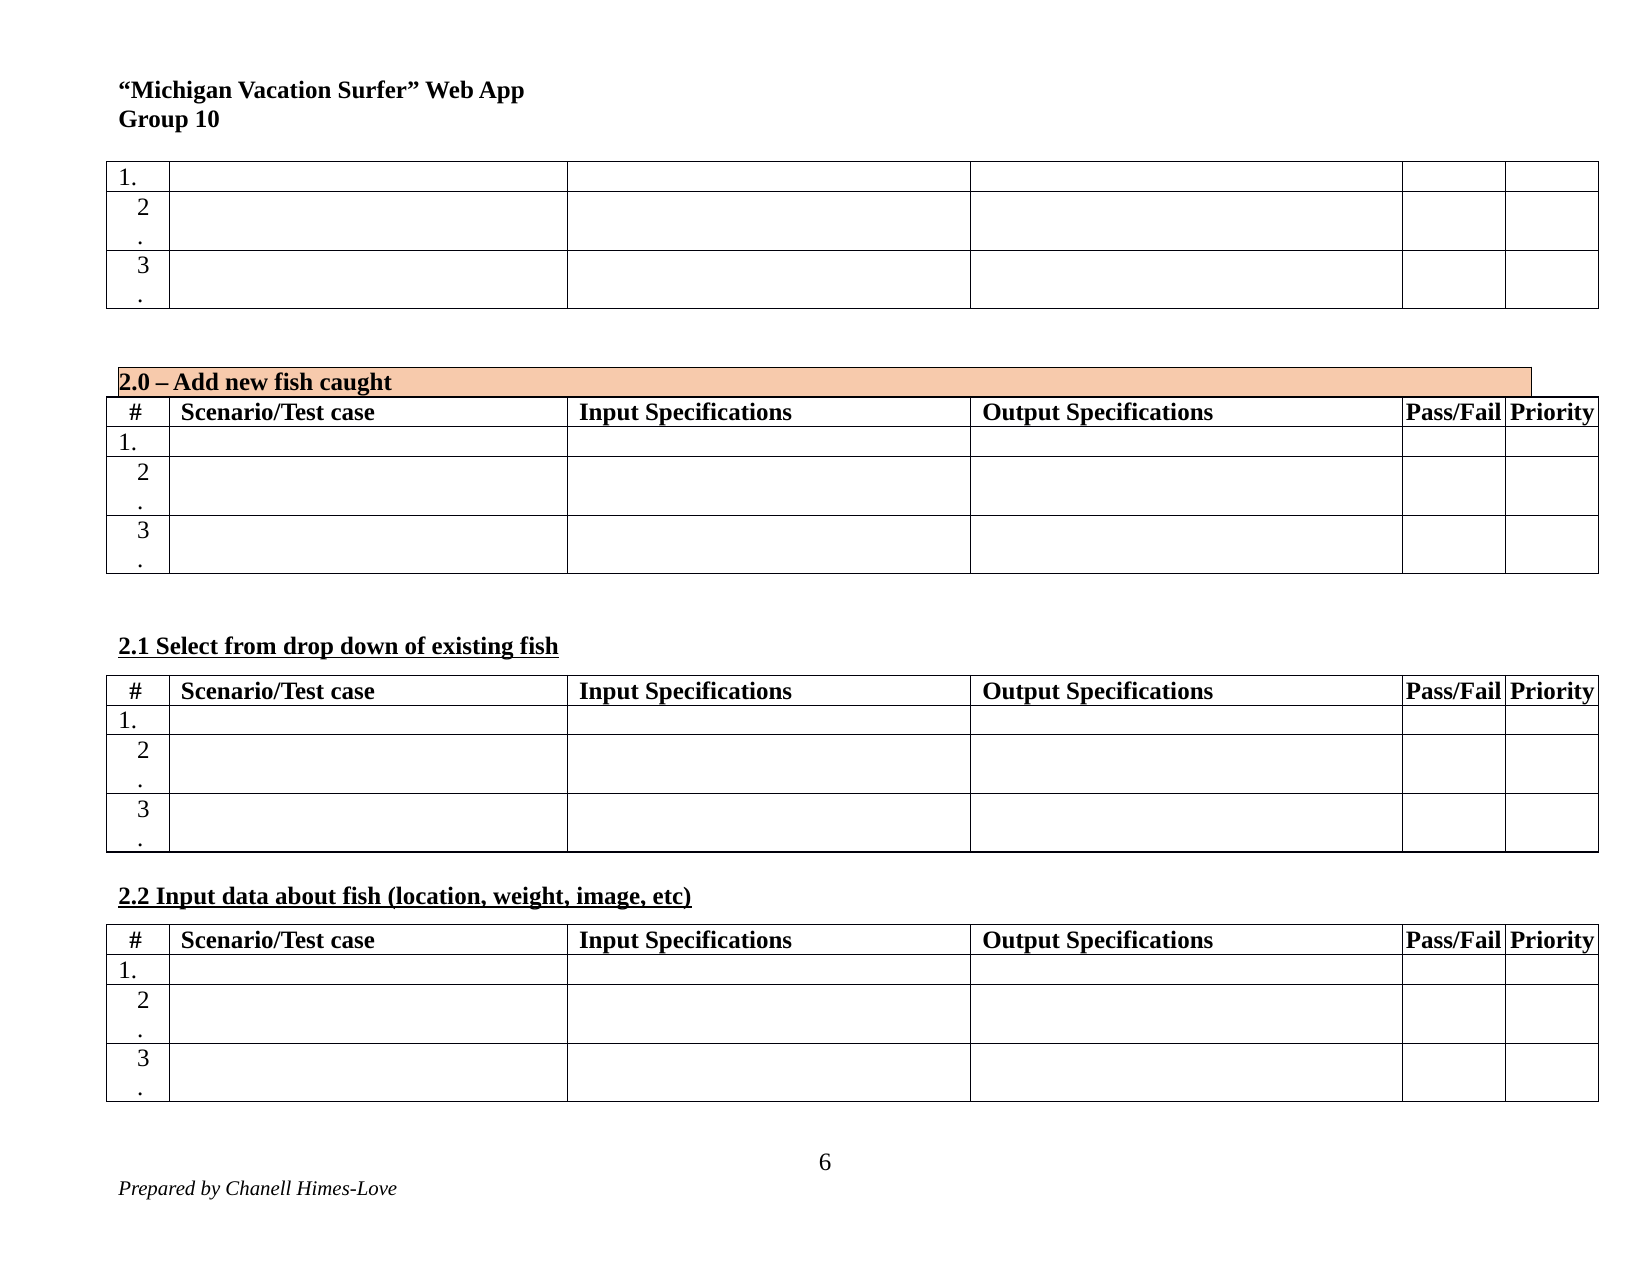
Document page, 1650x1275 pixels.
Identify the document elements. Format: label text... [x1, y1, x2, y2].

table_cell [107, 427, 169, 456]
table_cell [170, 955, 567, 984]
table_cell [107, 985, 169, 1042]
table_cell [1403, 735, 1505, 793]
table_cell [971, 192, 1402, 249]
table_cell [971, 516, 1402, 573]
table_cell [568, 955, 970, 984]
table_cell [1506, 794, 1598, 851]
table_cell [971, 162, 1402, 191]
table_header Input Specifications [568, 925, 970, 954]
table_cell [1506, 735, 1598, 793]
table_cell [971, 735, 1402, 793]
table_cell [971, 955, 1402, 984]
table_cell [107, 251, 169, 308]
table_cell [1506, 1044, 1598, 1101]
table_cell [170, 1044, 567, 1101]
table_cell [1403, 162, 1505, 191]
table_header Output Specifications [971, 676, 1402, 704]
table_cell [1403, 251, 1505, 308]
table_cell [170, 162, 567, 191]
table_header Priority [1506, 398, 1598, 426]
table_header # [107, 676, 169, 704]
table_cell [170, 706, 567, 734]
table_header Priority [1506, 925, 1598, 954]
table_header Input Specifications [568, 676, 970, 704]
table_cell [1506, 706, 1598, 734]
table_cell [568, 794, 970, 851]
table_cell [568, 427, 970, 456]
text 2.2 Input data about fish (location, weight, image, etc) [118, 881, 1532, 910]
table_cell [107, 457, 169, 514]
table_cell [170, 457, 567, 514]
table_header # [107, 925, 169, 954]
list – Add new fish caught [119, 368, 1531, 396]
table_header Pass/Fail [1403, 676, 1505, 704]
table_header Pass/Fail [1403, 398, 1505, 426]
table_header Scenario/Test case [170, 925, 567, 954]
table_cell [568, 162, 970, 191]
table_header # [107, 398, 169, 426]
table_cell [1403, 794, 1505, 851]
table_cell [170, 192, 567, 249]
table_cell [1506, 985, 1598, 1042]
table_cell [170, 427, 567, 456]
table_cell [568, 457, 970, 514]
table_cell [170, 735, 567, 793]
table_cell [1506, 427, 1598, 456]
table_cell [107, 735, 169, 793]
table_cell [1506, 516, 1598, 573]
table_cell [971, 794, 1402, 851]
table_cell [1506, 162, 1598, 191]
table_cell [170, 985, 567, 1042]
table_cell [971, 985, 1402, 1042]
table_cell [107, 955, 169, 984]
table_header Scenario/Test case [170, 676, 567, 704]
table_cell [107, 162, 169, 191]
table_cell [568, 985, 970, 1042]
table_cell [107, 516, 169, 573]
table_cell [1403, 706, 1505, 734]
table_cell [568, 516, 970, 573]
table_cell [1403, 192, 1505, 249]
table_cell [568, 706, 970, 734]
table_cell [170, 251, 567, 308]
table_cell [1403, 955, 1505, 984]
table_header Input Specifications [568, 398, 970, 426]
table_header Scenario/Test case [170, 398, 567, 426]
table_cell [1403, 1044, 1505, 1101]
table_cell [1506, 457, 1598, 514]
table_header Priority [1506, 676, 1598, 704]
table_cell [107, 794, 169, 851]
table_cell [971, 706, 1402, 734]
table_cell [1506, 192, 1598, 249]
table_cell [971, 1044, 1402, 1101]
table_cell [1506, 955, 1598, 984]
table_cell [107, 706, 169, 734]
table_cell [107, 192, 169, 249]
table_cell [568, 735, 970, 793]
text 2.1 Select from drop down of existing fish [118, 632, 1532, 660]
table_header Pass/Fail [1403, 925, 1505, 954]
table_header Output Specifications [971, 925, 1402, 954]
table_cell [1403, 985, 1505, 1042]
table_cell [1403, 457, 1505, 514]
table_cell [1506, 251, 1598, 308]
table_cell [170, 794, 567, 851]
table_cell [568, 1044, 970, 1101]
table_header Output Specifications [971, 398, 1402, 426]
table_cell [1403, 516, 1505, 573]
table_cell [568, 251, 970, 308]
table_cell [107, 1044, 169, 1101]
table_cell [971, 457, 1402, 514]
table_cell [971, 427, 1402, 456]
table_cell [971, 251, 1402, 308]
table_cell [568, 192, 970, 249]
table_cell [1403, 427, 1505, 456]
table_cell [170, 516, 567, 573]
